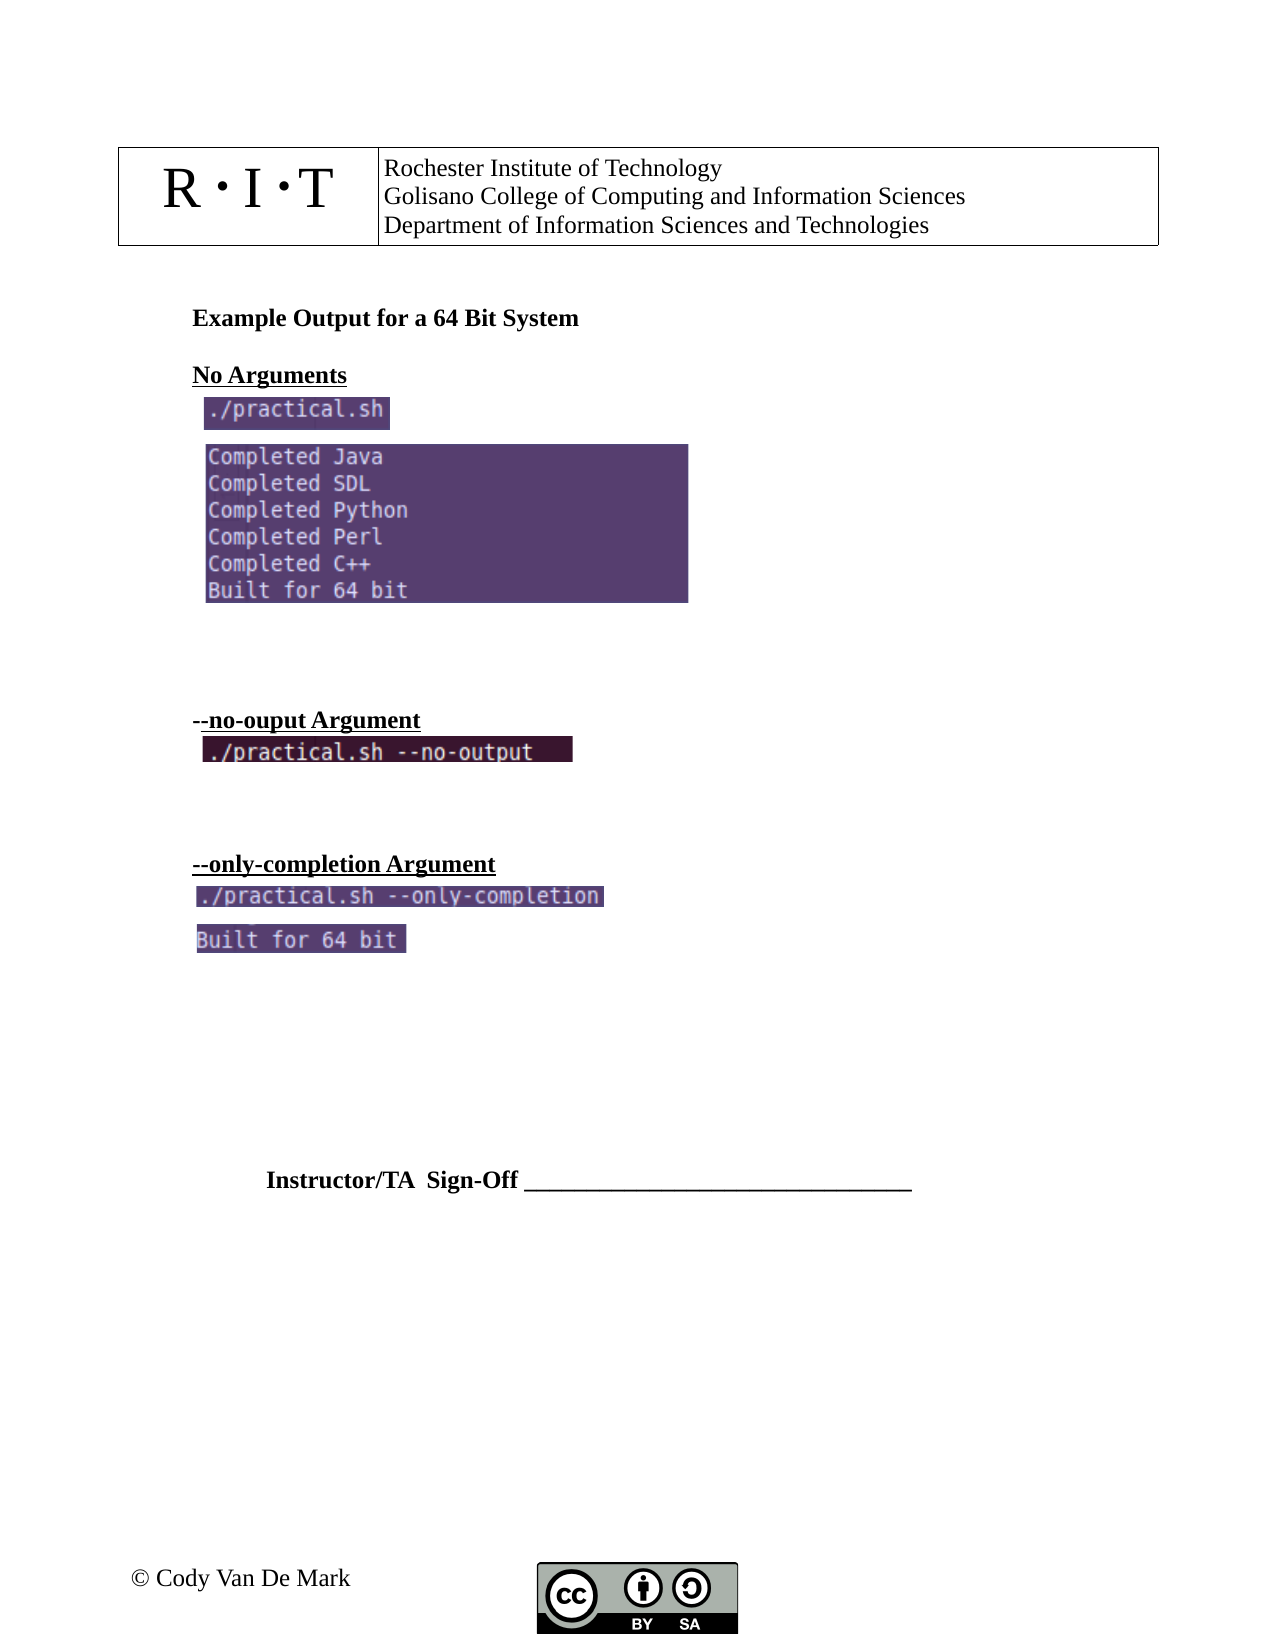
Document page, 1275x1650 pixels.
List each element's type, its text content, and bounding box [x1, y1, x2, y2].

text No Arguments [118, 361, 1157, 389]
text --no-ouput Argument [118, 706, 1157, 792]
picture [202, 736, 573, 762]
picture [196, 924, 407, 953]
text --only-completion Argument [118, 792, 1157, 907]
picture [205, 444, 689, 603]
text Instructor/TA Sign-Off _______________________________ [118, 1079, 1157, 1338]
picture [203, 397, 390, 430]
text Example Output for a 64 Bit System [118, 303, 1157, 361]
picture [196, 886, 604, 907]
picture [536, 1562, 739, 1634]
